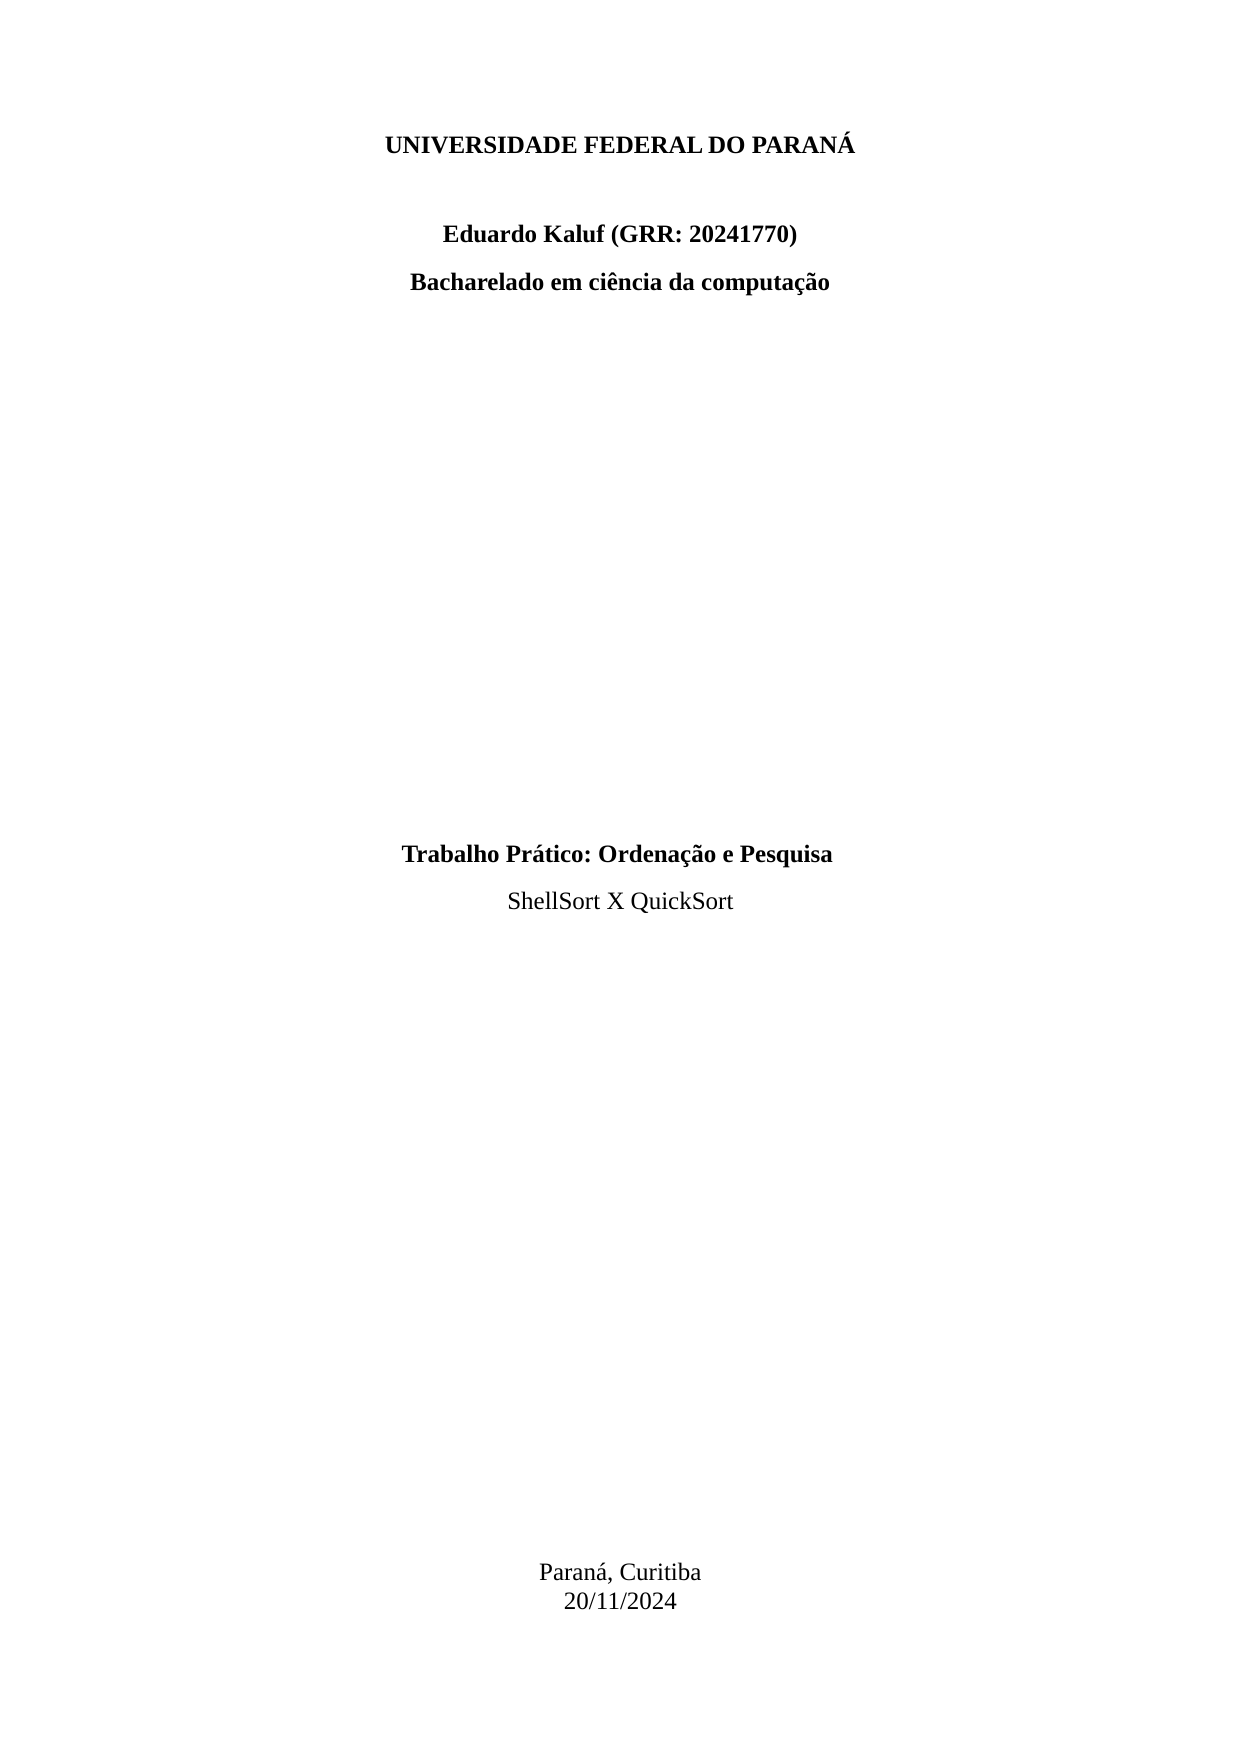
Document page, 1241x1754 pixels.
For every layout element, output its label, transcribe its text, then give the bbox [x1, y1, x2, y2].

text Bacharelado em ciência da computação [118, 267, 1122, 296]
text 20/11/2024 [118, 1586, 1122, 1614]
text Eduardo Kaluf (GRR: 20241770) [118, 219, 1122, 248]
subtitle UNIVERSIDADE FEDERAL DO PARANÁ [118, 131, 1122, 159]
text ShellSort X QuickSort [378, 886, 862, 915]
text Trabalho Prático: Ordenação e Pesquisa [378, 839, 862, 868]
text Paraná, Curitiba [118, 1557, 1122, 1586]
